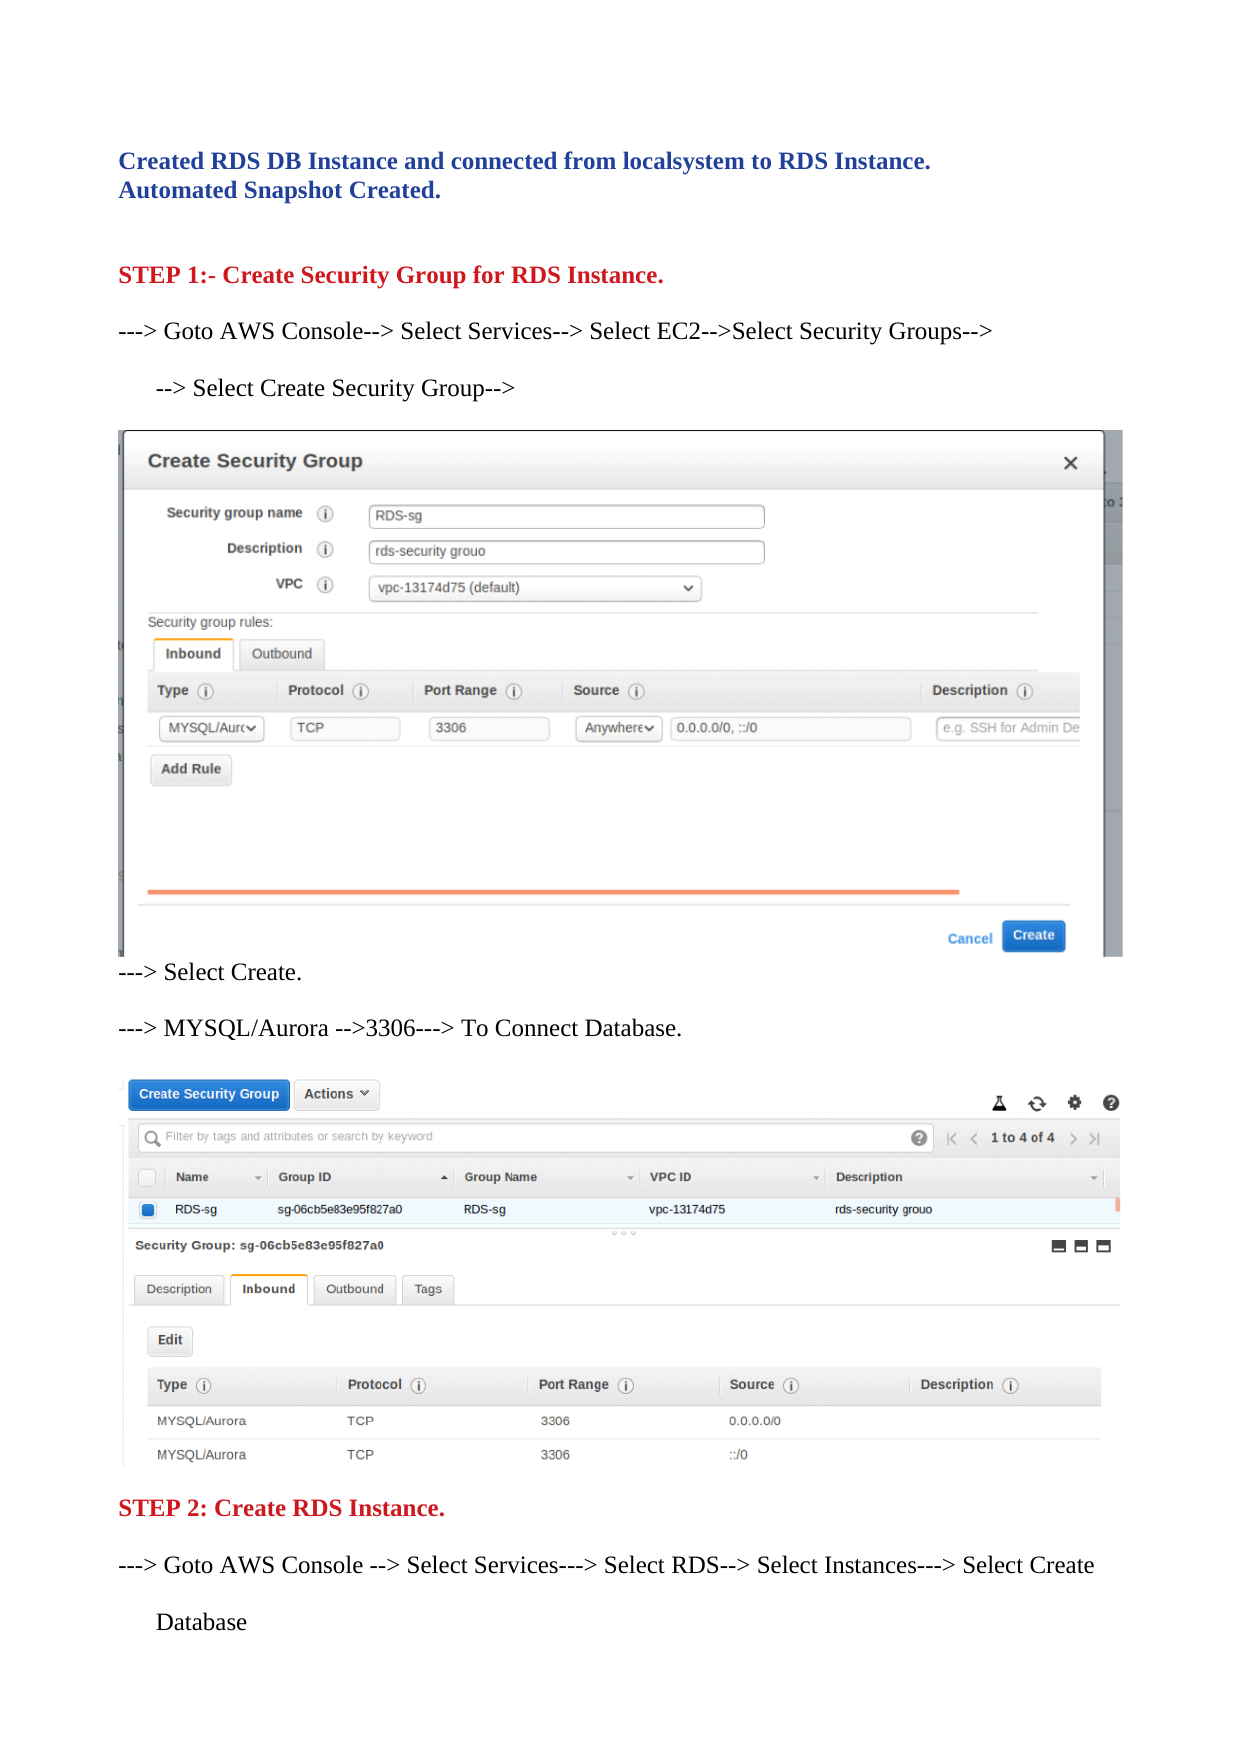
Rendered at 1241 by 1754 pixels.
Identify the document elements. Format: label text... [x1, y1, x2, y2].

text ---> Goto AWS Console--> Select Services--> Select EC2-->Select Security Groups--> [118, 316, 1122, 345]
text Automated Snapshot Created. [118, 175, 1122, 204]
text STEP 1:- Create Security Group for RDS Instance. [118, 260, 1122, 288]
text ---> Select Create. [118, 957, 1122, 985]
text STEP 2: Create RDS Instance. [118, 1493, 1122, 1522]
text --> Select Create Security Group--> [118, 373, 1122, 402]
text ---> MYSQL/Aurora -->3306---> To Connect Database. [118, 1013, 1122, 1042]
text ---> Goto AWS Console --> Select Services---> Select RDS--> Select Instances---> Select Create [118, 1550, 1122, 1579]
text Database [118, 1607, 1122, 1636]
text Created RDS DB Instance and connected from localsystem to RDS Instance. [118, 146, 1122, 175]
